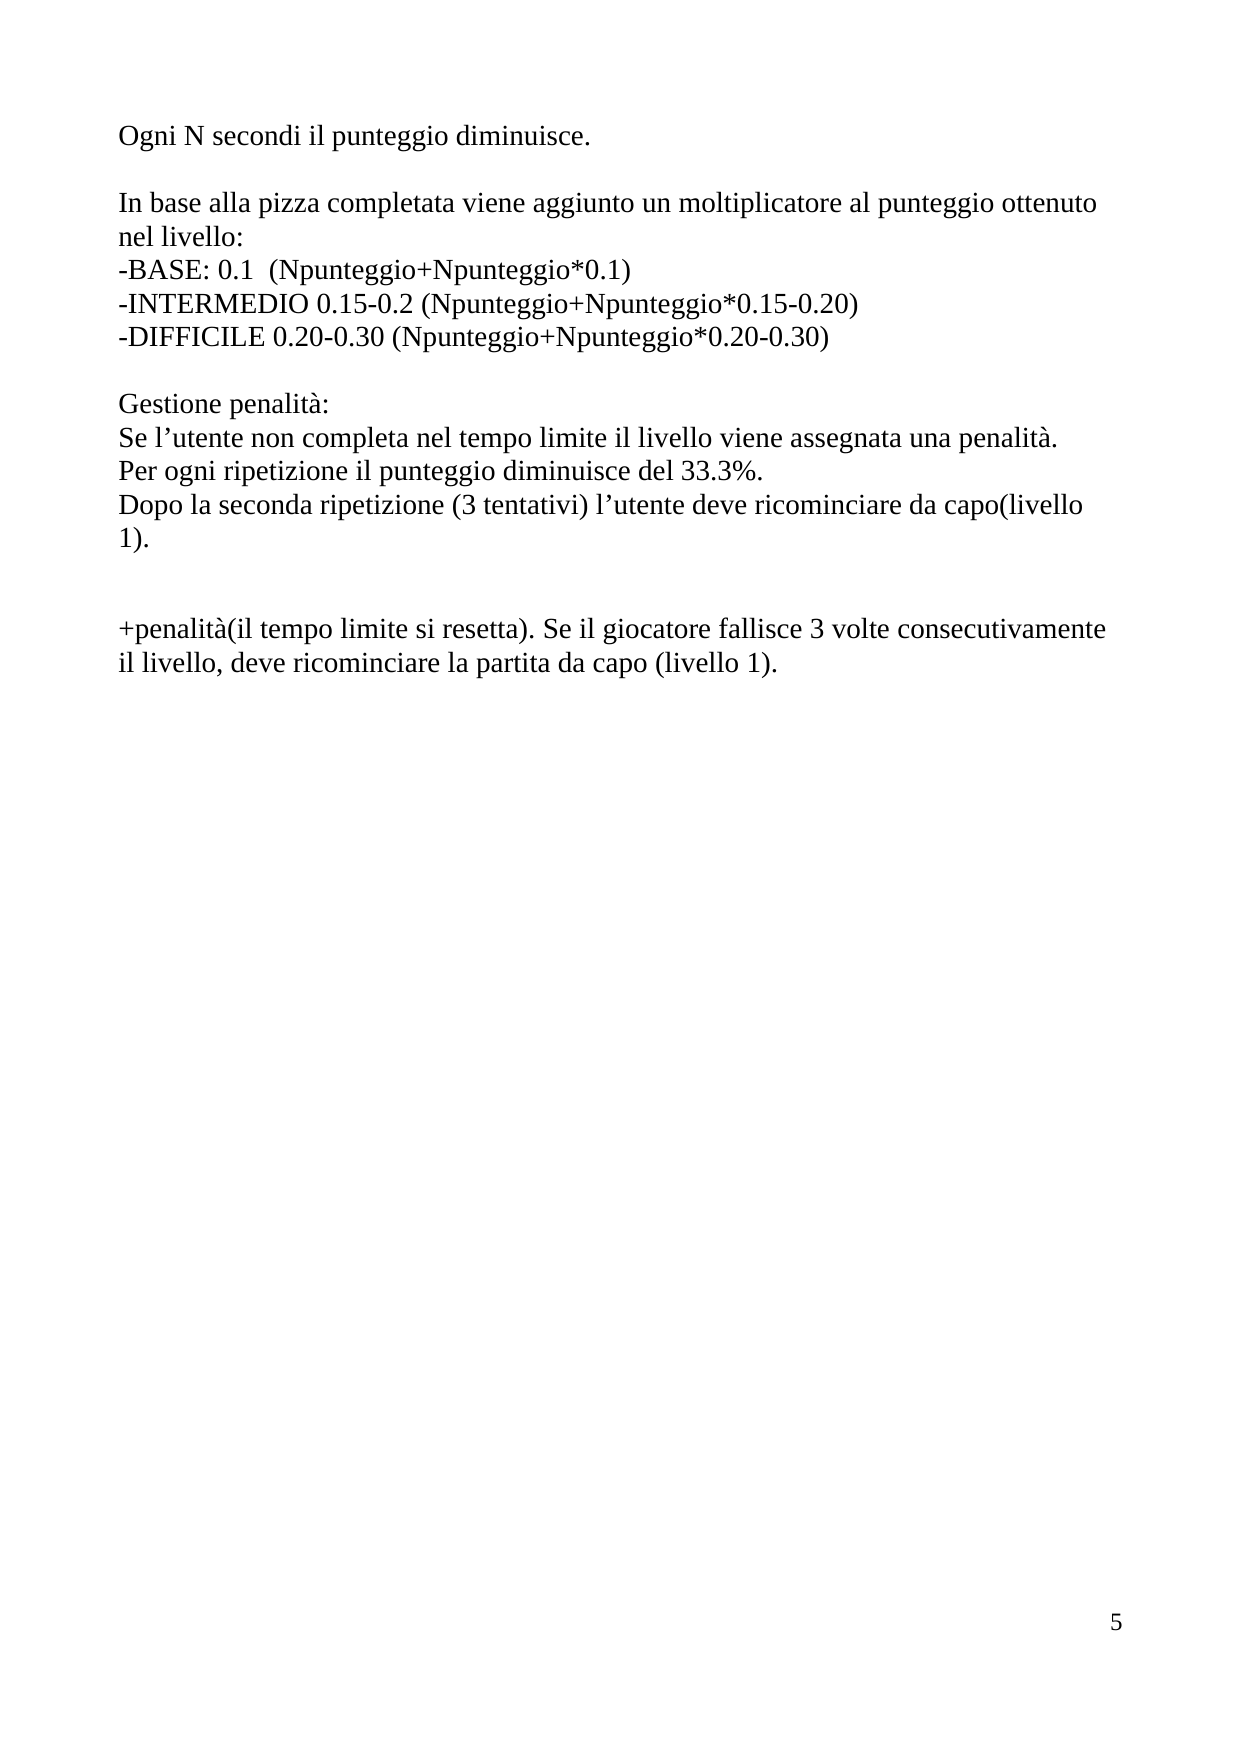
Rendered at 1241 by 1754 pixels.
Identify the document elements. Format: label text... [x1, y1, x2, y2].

text Gestione penalità: [118, 386, 1122, 420]
text -INTERMEDIO 0.15-0.2 (Npunteggio+Npunteggio*0.15-0.20) [118, 286, 1122, 319]
text Se l’utente non completa nel tempo limite il livello viene assegnata una penalità. [118, 420, 1122, 453]
text +penalità(il tempo limite si resetta). Se il giocatore fallisce 3 volte consecutivamente il livello, deve ricominciare la partita da capo (livello 1). [118, 612, 1122, 679]
text In base alla pizza completata viene aggiunto un moltiplicatore al punteggio ottenuto nel livello: [118, 185, 1122, 252]
text -DIFFICILE 0.20-0.30 (Npunteggio+Npunteggio*0.20-0.30) [118, 319, 1122, 353]
text Dopo la seconda ripetizione (3 tentativi) l’utente deve ricominciare da capo(livello 1). [118, 487, 1122, 554]
text Per ogni ripetizione il punteggio diminuisce del 33.3%. [118, 453, 1122, 487]
text -BASE: 0.1 (Npunteggio+Npunteggio*0.1) [118, 252, 1122, 286]
text Ogni N secondi il punteggio diminuisce. [118, 118, 1122, 152]
